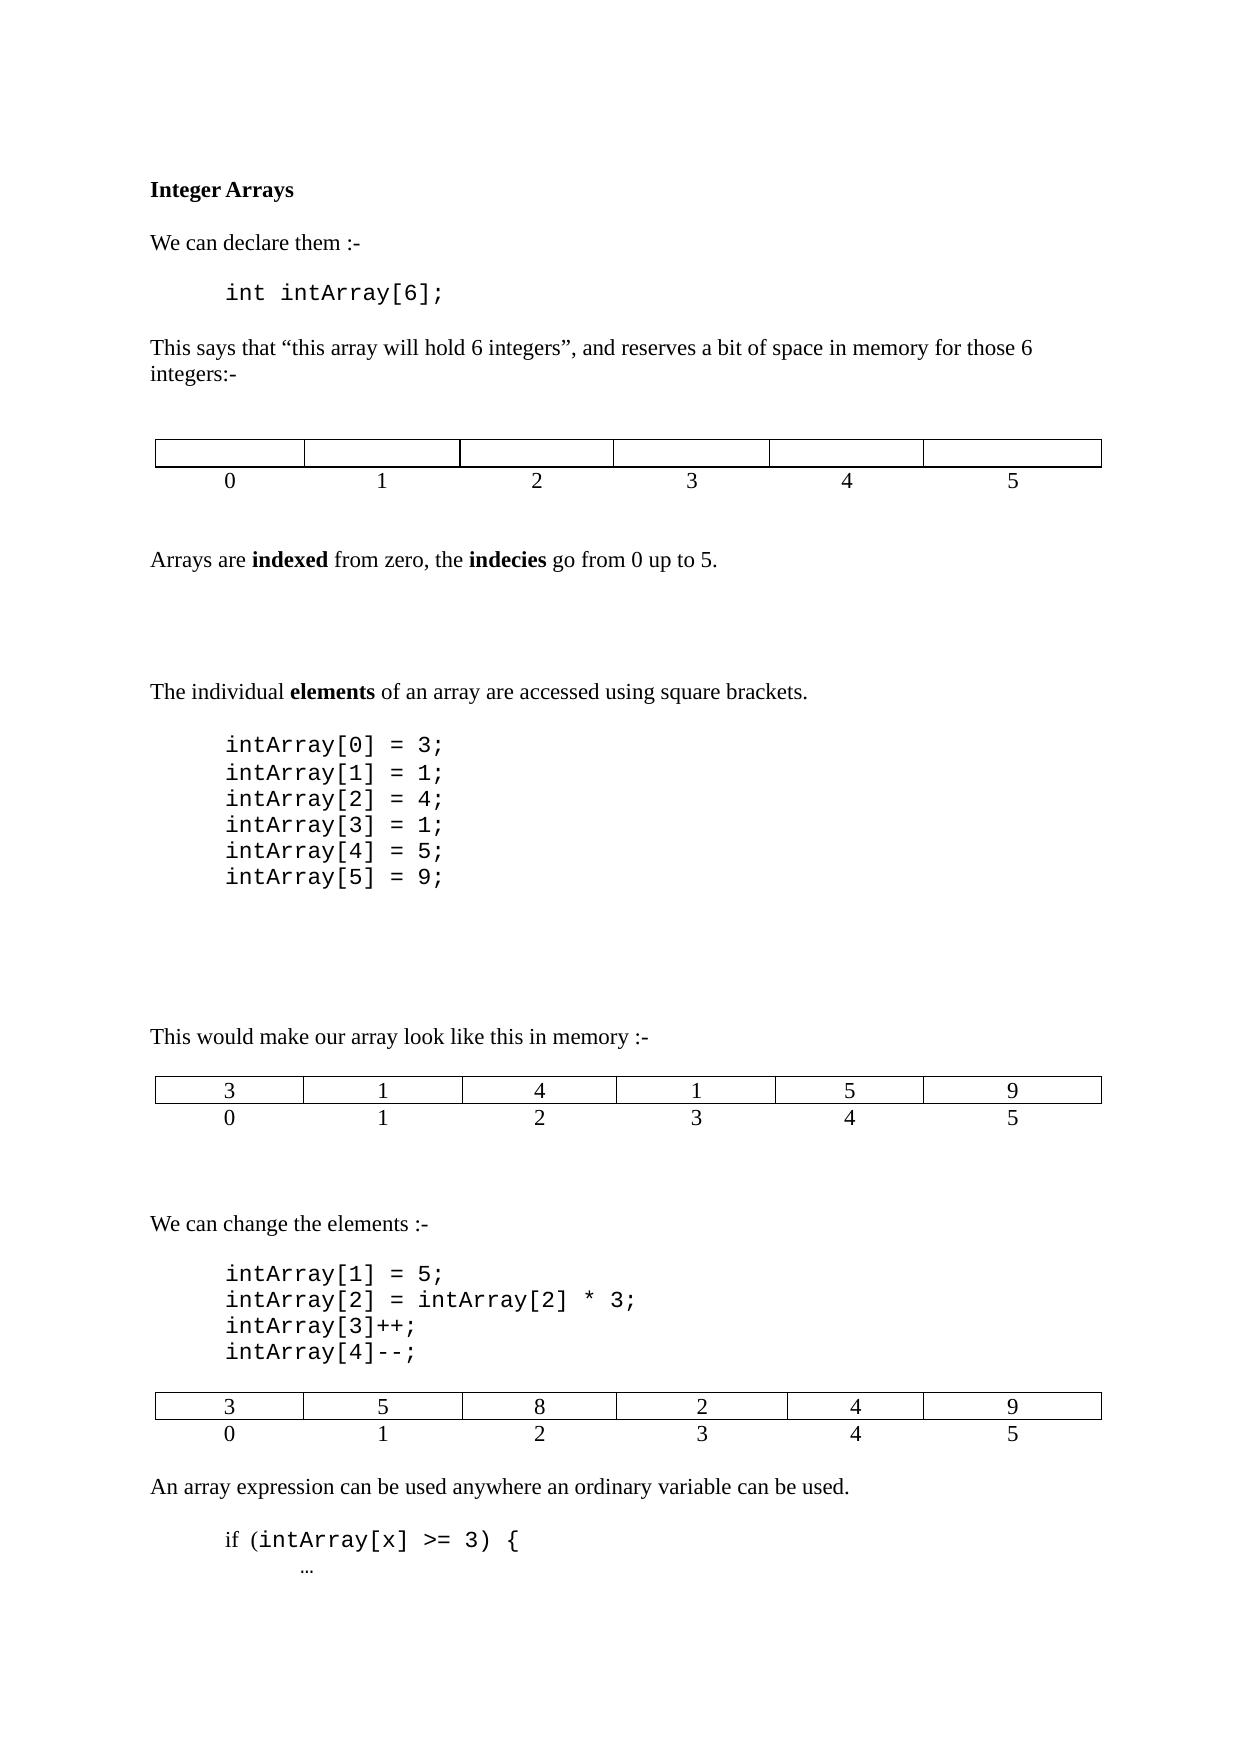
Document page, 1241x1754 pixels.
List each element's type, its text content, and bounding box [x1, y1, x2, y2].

table_cell 1 [303, 1420, 462, 1447]
table_cell 4 [788, 1420, 923, 1447]
table_cell 0 [156, 468, 304, 494]
text The individual elements of an array are accessed using square brackets. [150, 678, 1090, 705]
table_cell 1 [304, 468, 460, 494]
table_header 9 [924, 1077, 1101, 1103]
table_cell 1 [303, 1104, 462, 1131]
table_header 3 [156, 1393, 303, 1419]
text intArray[3]++; [150, 1314, 1090, 1340]
table_cell 3 [617, 1420, 788, 1447]
text Integer Arrays [150, 176, 1090, 203]
table_header 5 [304, 1393, 462, 1419]
table_header [305, 440, 459, 466]
text intArray[3] = 1; [150, 813, 1090, 839]
table_cell 2 [463, 1420, 617, 1447]
text intArray[2] = 4; [150, 787, 1090, 813]
table_header [614, 440, 769, 466]
text intArray[4]--; [150, 1340, 1090, 1366]
table_header 1 [617, 1077, 775, 1103]
text This says that “this array will hold 6 integers”, and reserves a bit of space in memory for those 6 integers:- [150, 334, 1090, 386]
text We can declare them :- [150, 229, 1090, 255]
table_header 5 [776, 1077, 923, 1103]
table_header 8 [463, 1393, 616, 1419]
text intArray[1] = 1; [150, 759, 1090, 787]
table_header 9 [924, 1393, 1101, 1419]
table_header [156, 440, 304, 466]
table_header 4 [788, 1393, 923, 1419]
table_header [924, 440, 1101, 466]
text intArray[1] = 5; [150, 1262, 1090, 1288]
table_cell 5 [924, 468, 1102, 494]
table_cell 2 [463, 1104, 617, 1131]
table_cell 4 [776, 1104, 923, 1131]
text intArray[5] = 9; [150, 865, 1090, 891]
table_cell 3 [617, 1104, 776, 1131]
table_header 4 [463, 1077, 616, 1103]
table_header [461, 440, 613, 466]
table_cell 4 [770, 468, 924, 494]
table_cell 2 [460, 468, 614, 494]
table_cell 5 [923, 1104, 1102, 1131]
table_header 1 [304, 1077, 462, 1103]
table_cell 0 [156, 1420, 303, 1447]
text intArray[2] = intArray[2] * 3; [150, 1288, 1090, 1314]
text if (intArray[x] >= 3) { [150, 1526, 1090, 1554]
table_header 2 [617, 1393, 787, 1419]
text intArray[4] = 5; [150, 839, 1090, 865]
text This would make our array look like this in memory :- [150, 1023, 1090, 1049]
text intArray[0] = 3; [150, 731, 1090, 759]
table_cell 0 [156, 1104, 303, 1131]
text int intArray[6]; [225, 281, 1090, 307]
text … [150, 1554, 1090, 1580]
text Arrays are indexed from zero, the indecies go from 0 up to 5. [150, 547, 1090, 573]
text We can change the elements :- [150, 1209, 1090, 1236]
text An array expression can be used anywhere an ordinary variable can be used. [150, 1473, 1090, 1499]
table_cell 3 [614, 468, 770, 494]
table_cell 5 [923, 1420, 1102, 1447]
table_header [770, 440, 923, 466]
table_header 3 [156, 1077, 303, 1103]
